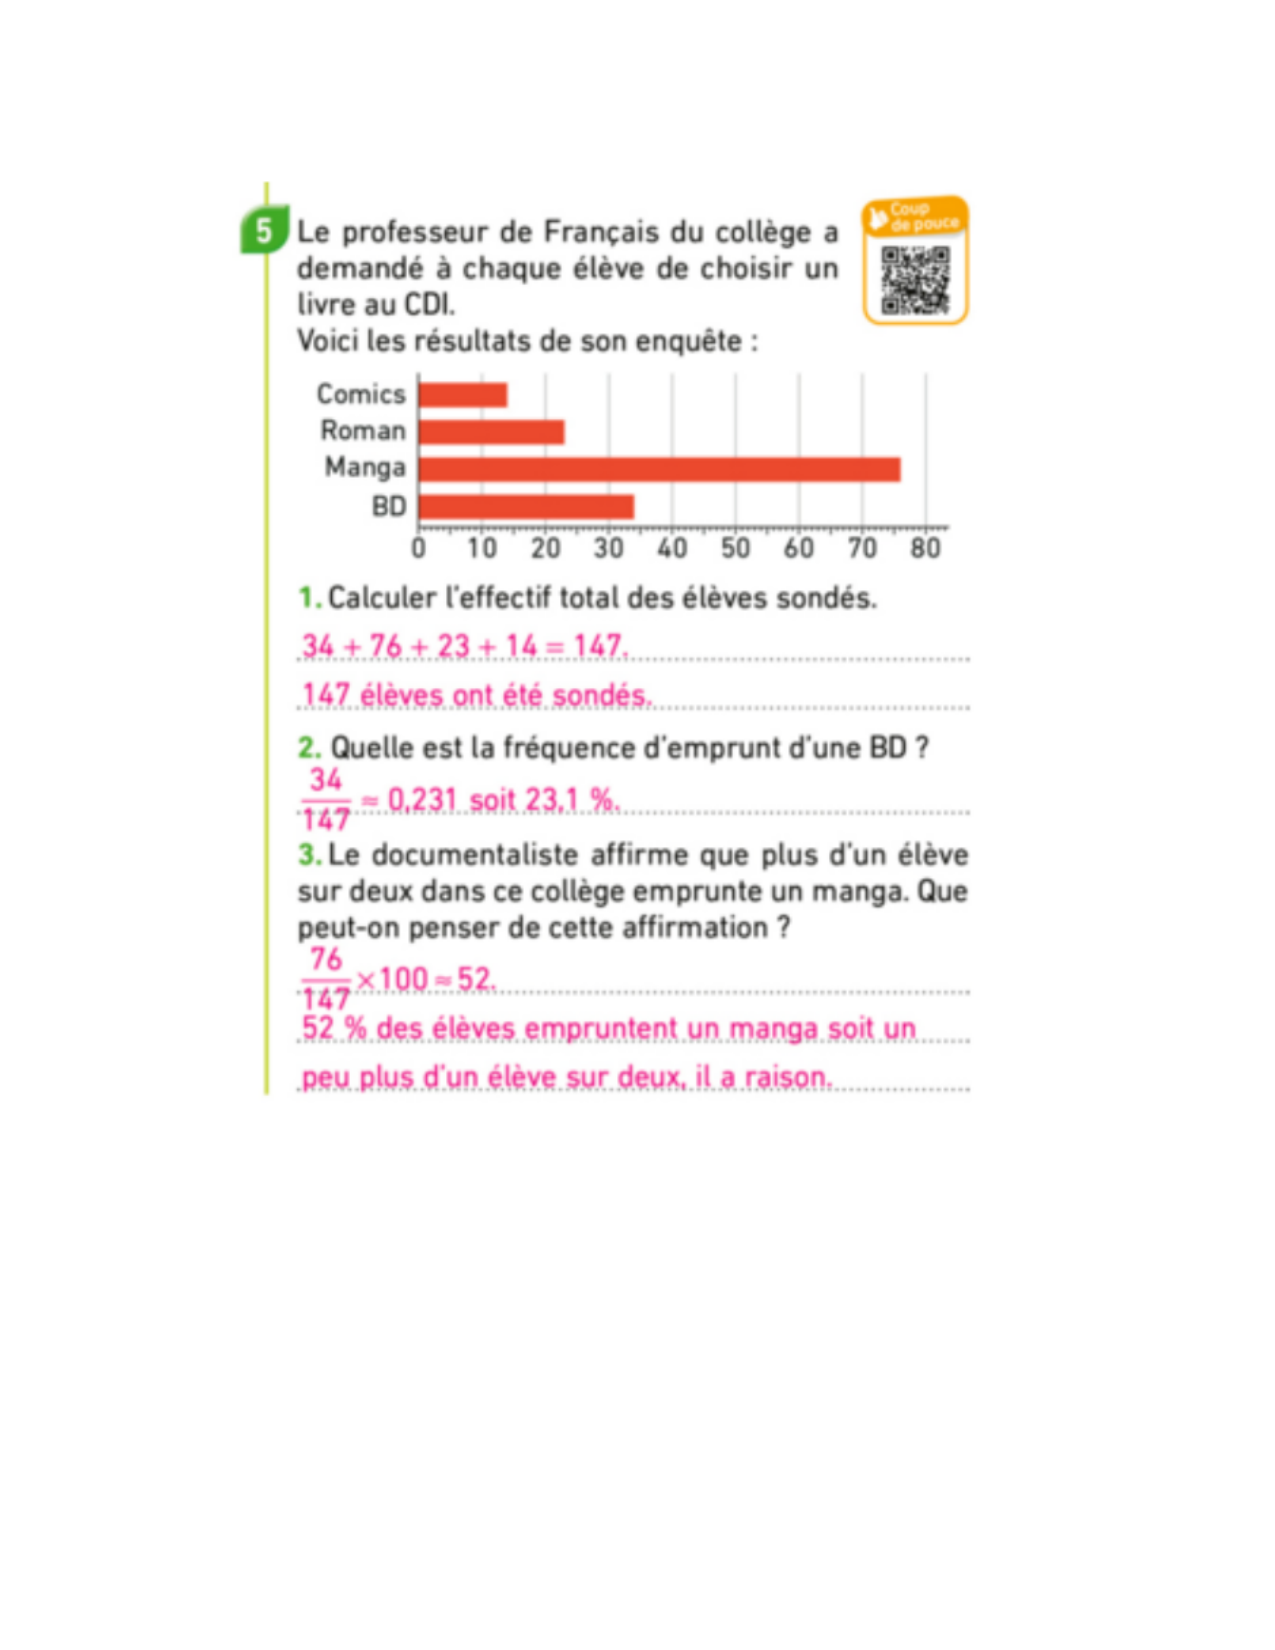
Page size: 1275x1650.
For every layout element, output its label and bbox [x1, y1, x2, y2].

picture [206, 150, 1211, 1134]
